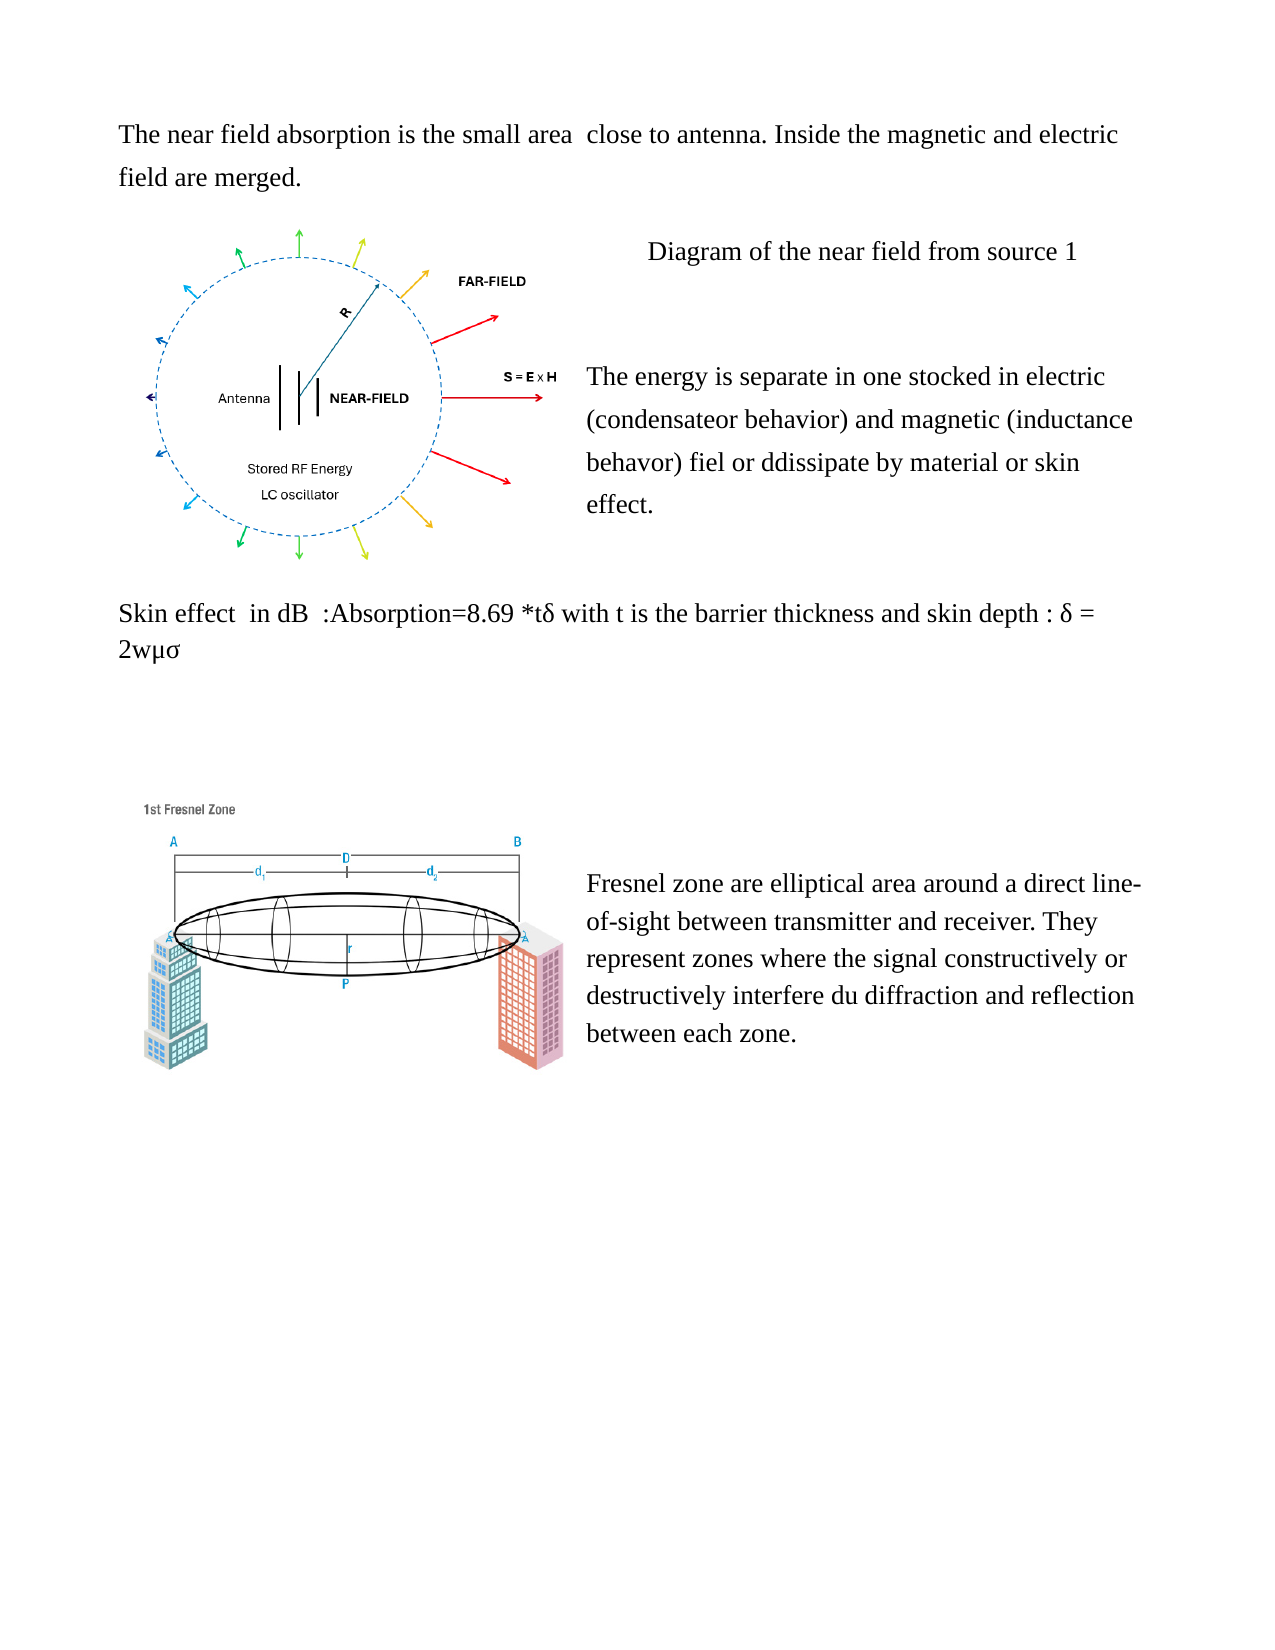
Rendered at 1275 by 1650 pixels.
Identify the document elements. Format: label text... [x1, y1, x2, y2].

picture [128, 791, 576, 1090]
picture [128, 216, 576, 575]
table_header Diagram of the near field from source 1 The energy is separate in one stocked in electric (condensateor behavior) and magnetic (inductance behavor) fiel or ddissipate by material or skin effect. [577, 206, 1156, 596]
table_header [119, 206, 575, 596]
text Skin effect in dB :Absorption=8.69 *tδ with t is the barrier thickness and skin depth : δ = 2wμσ [118, 598, 1157, 664]
text The near field absorption is the small area close to antenna. Inside the magnetic and electric field are merged. [118, 118, 1157, 192]
table_header Fresnel zone are elliptical area around a direct line-of-sight between transmitter and receiver. They represent zones where the signal constructively or destructively interfere du diffraction and reflection between each zone. [577, 781, 1156, 1111]
table_header [119, 781, 575, 1111]
